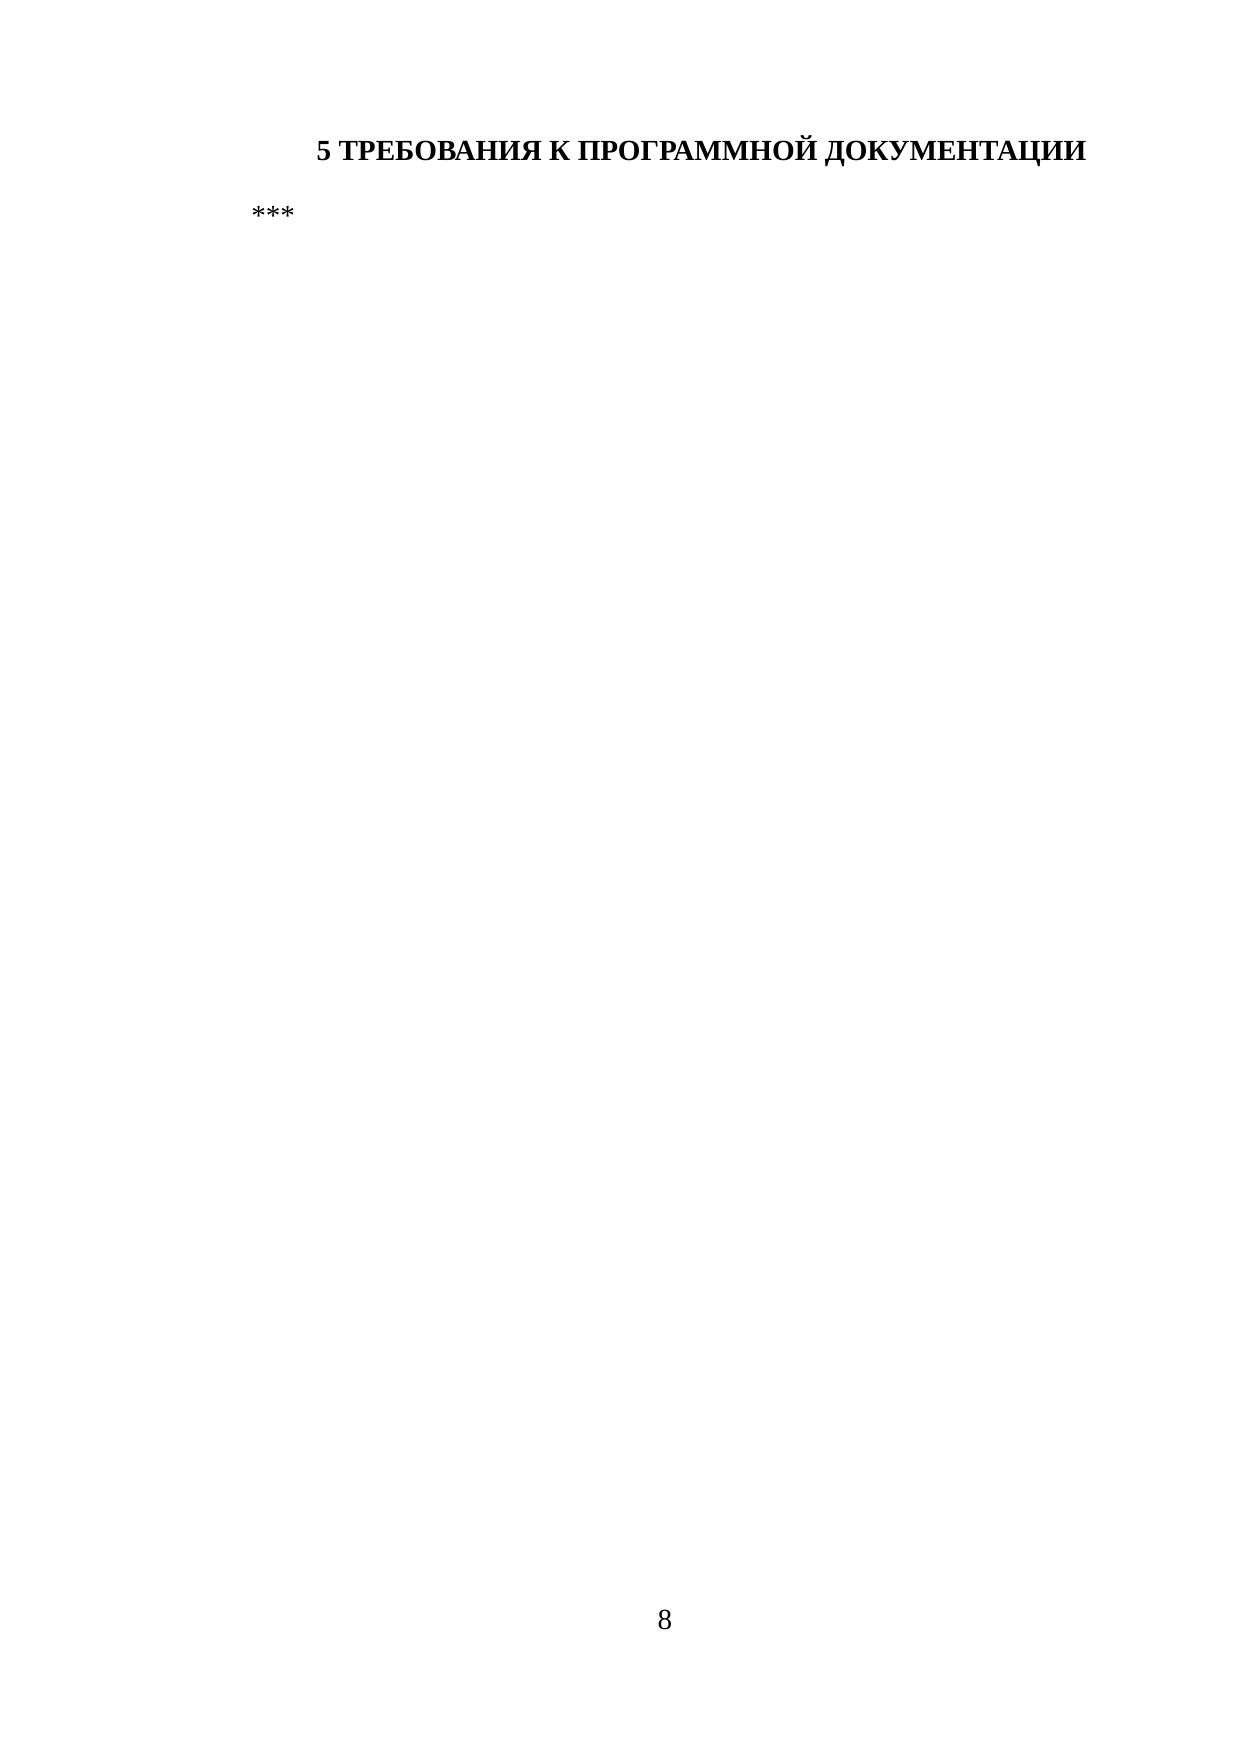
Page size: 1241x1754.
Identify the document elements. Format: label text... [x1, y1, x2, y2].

subtitle Требования к программной документации [251, 133, 1152, 166]
text *** [177, 198, 1152, 232]
